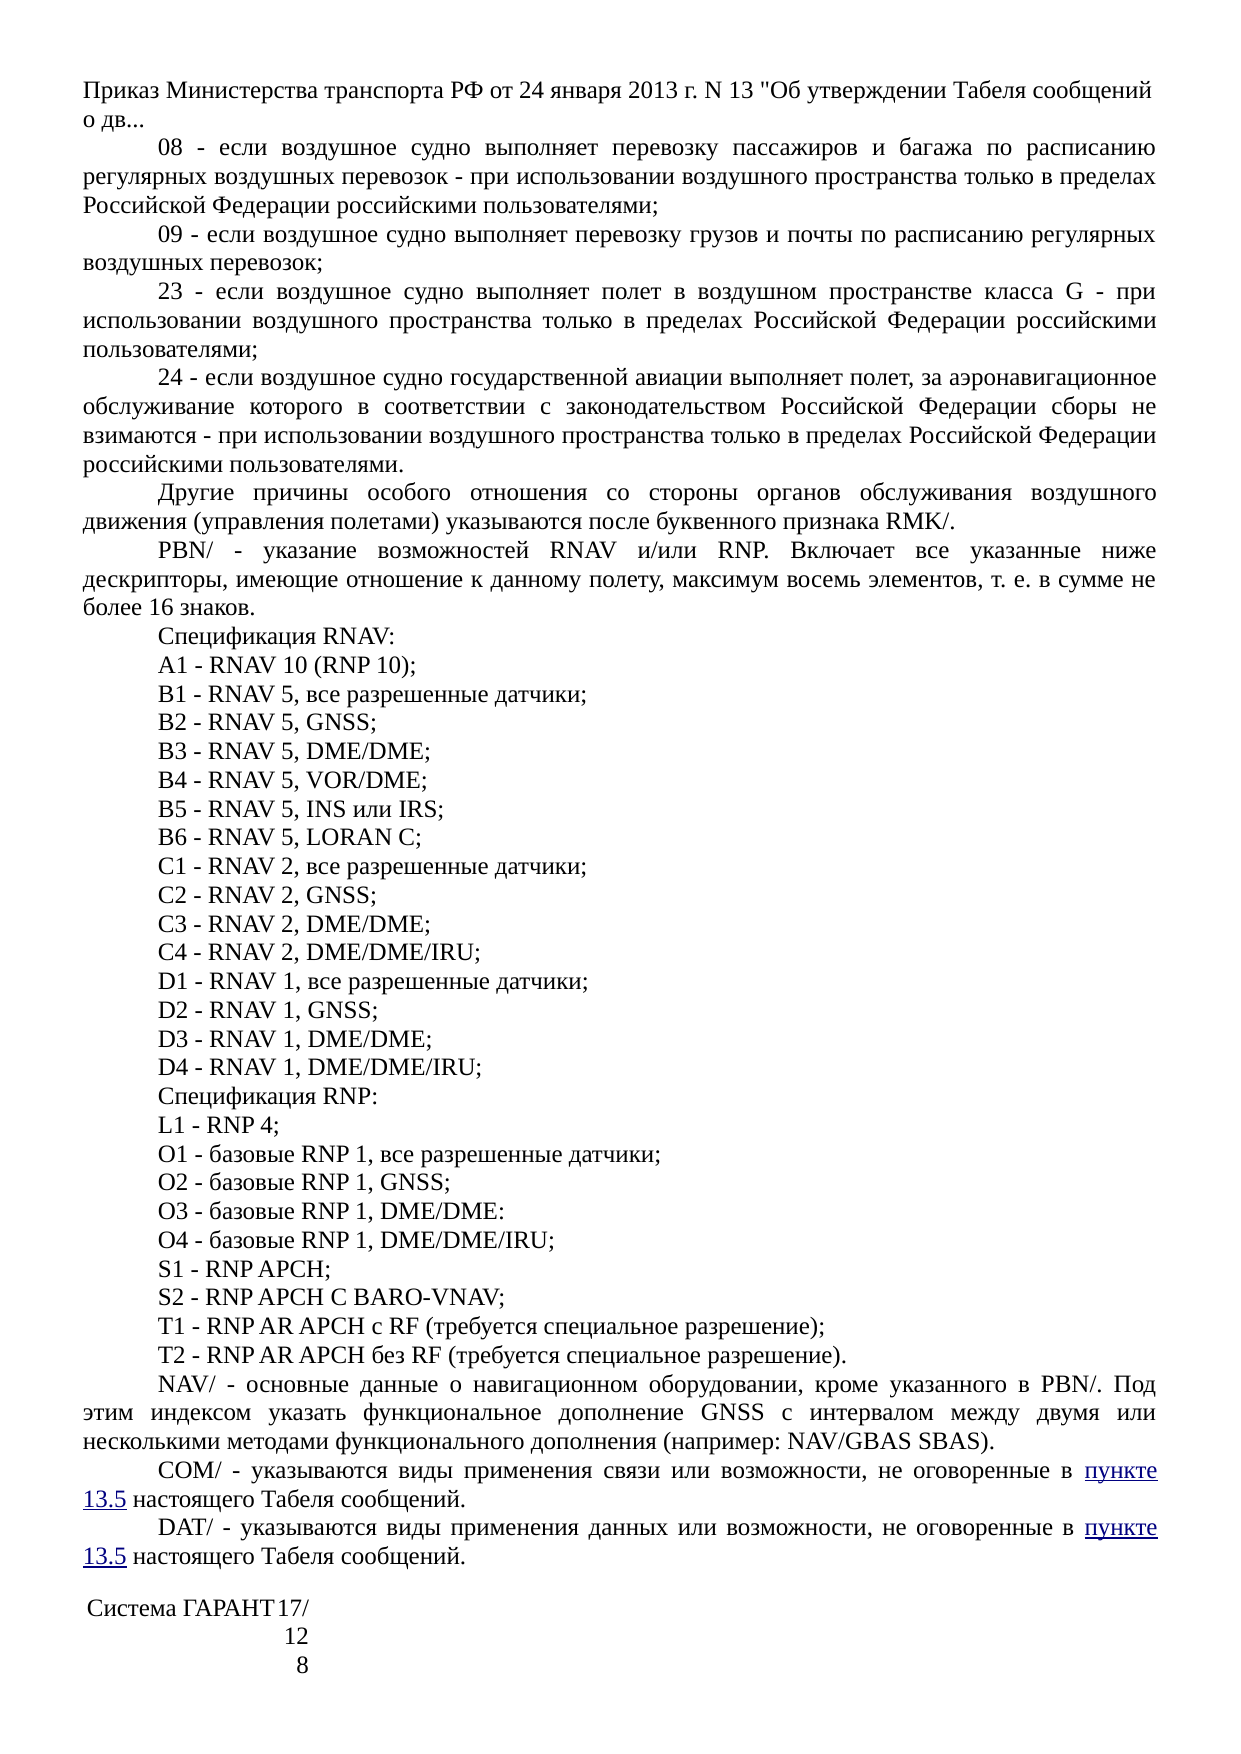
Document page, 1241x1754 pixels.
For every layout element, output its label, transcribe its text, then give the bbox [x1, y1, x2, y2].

text B4 - RNAV 5, VOR/DME; [83, 765, 1157, 794]
text B1 - RNAV 5, все разрешенные датчики; [83, 679, 1157, 707]
text B6 - RNAV 5, LORAN C; [83, 822, 1157, 851]
text C1 - RNAV 2, все разрешенные датчики; [83, 851, 1157, 880]
text L1 - RNP 4; [83, 1110, 1157, 1139]
text Спецификация RNP: [83, 1081, 1157, 1110]
text D3 - RNAV 1, DME/DME; [83, 1024, 1157, 1052]
text T2 - RNP AR APCH без RF (требуется специальное разрешение). [83, 1340, 1157, 1369]
text DAT/ - указываются виды применения данных или возможности, не оговоренные в пункте 13.5 настоящего Табеля сообщений. [83, 1512, 1157, 1570]
text 24 - если воздушное судно государственной авиации выполняет полет, за аэронавигационное обслуживание которого в соответствии с законодательством Российской Федерации сборы не взимаются - при использовании воздушного пространства только в пределах Российской Федерации российскими пользователями. [83, 362, 1157, 477]
text 09 - если воздушное судно выполняет перевозку грузов и почты по расписанию регулярных воздушных перевозок; [83, 219, 1157, 276]
text B5 - RNAV 5, INS или IRS; [83, 794, 1157, 822]
text D1 - RNAV 1, все разрешенные датчики; [83, 966, 1157, 995]
text 23 - если воздушное судно выполняет полет в воздушном пространстве класса G - при использовании воздушного пространства только в пределах Российской Федерации российскими пользователями; [83, 276, 1157, 362]
text A1 - RNAV 10 (RNP 10); [83, 650, 1157, 679]
text O3 - базовые RNP 1, DME/DME: [83, 1196, 1157, 1225]
text B3 - RNAV 5, DME/DME; [83, 736, 1157, 765]
text C2 - RNAV 2, GNSS; [83, 880, 1157, 909]
text D2 - RNAV 1, GNSS; [83, 995, 1157, 1024]
text S1 - RNP APCH; [83, 1254, 1157, 1282]
text C3 - RNAV 2, DME/DME; [83, 909, 1157, 937]
text C4 - RNAV 2, DME/DME/IRU; [83, 937, 1157, 966]
text Спецификация RNAV: [83, 621, 1157, 650]
text COM/ - указываются виды применения связи или возможности, не оговоренные в пункте 13.5 настоящего Табеля сообщений. [83, 1455, 1157, 1512]
text D4 - RNAV 1, DME/DME/IRU; [83, 1052, 1157, 1081]
text O1 - базовые RNP 1, все разрешенные датчики; [83, 1139, 1157, 1167]
text Другие причины особого отношения со стороны органов обслуживания воздушного движения (управления полетами) указываются после буквенного признака RMK/. [83, 477, 1157, 535]
text O2 - базовые RNP 1, GNSS; [83, 1167, 1157, 1196]
text NAV/ - основные данные о навигационном оборудовании, кроме указанного в PBN/. Под этим индексом указать функциональное дополнение GNSS с интервалом между двумя или несколькими методами функционального дополнения (например: NAV/GBAS SBAS). [83, 1369, 1157, 1455]
text 08 - если воздушное судно выполняет перевозку пассажиров и багажа по расписанию регулярных воздушных перевозок - при использовании воздушного пространства только в пределах Российской Федерации российскими пользователями; [83, 132, 1157, 219]
text O4 - базовые RNP 1, DME/DME/IRU; [83, 1225, 1157, 1254]
text T1 - RNP AR APCH с RF (требуется специальное разрешение); [83, 1311, 1157, 1340]
text B2 - RNAV 5, GNSS; [83, 707, 1157, 736]
text S2 - RNP APCH C BARO-VNAV; [83, 1282, 1157, 1311]
text PBN/ - указание возможностей RNAV и/или RNP. Включает все указанные ниже дескрипторы, имеющие отношение к данному полету, максимум восемь элементов, т. е. в сумме не более 16 знаков. [83, 535, 1157, 621]
